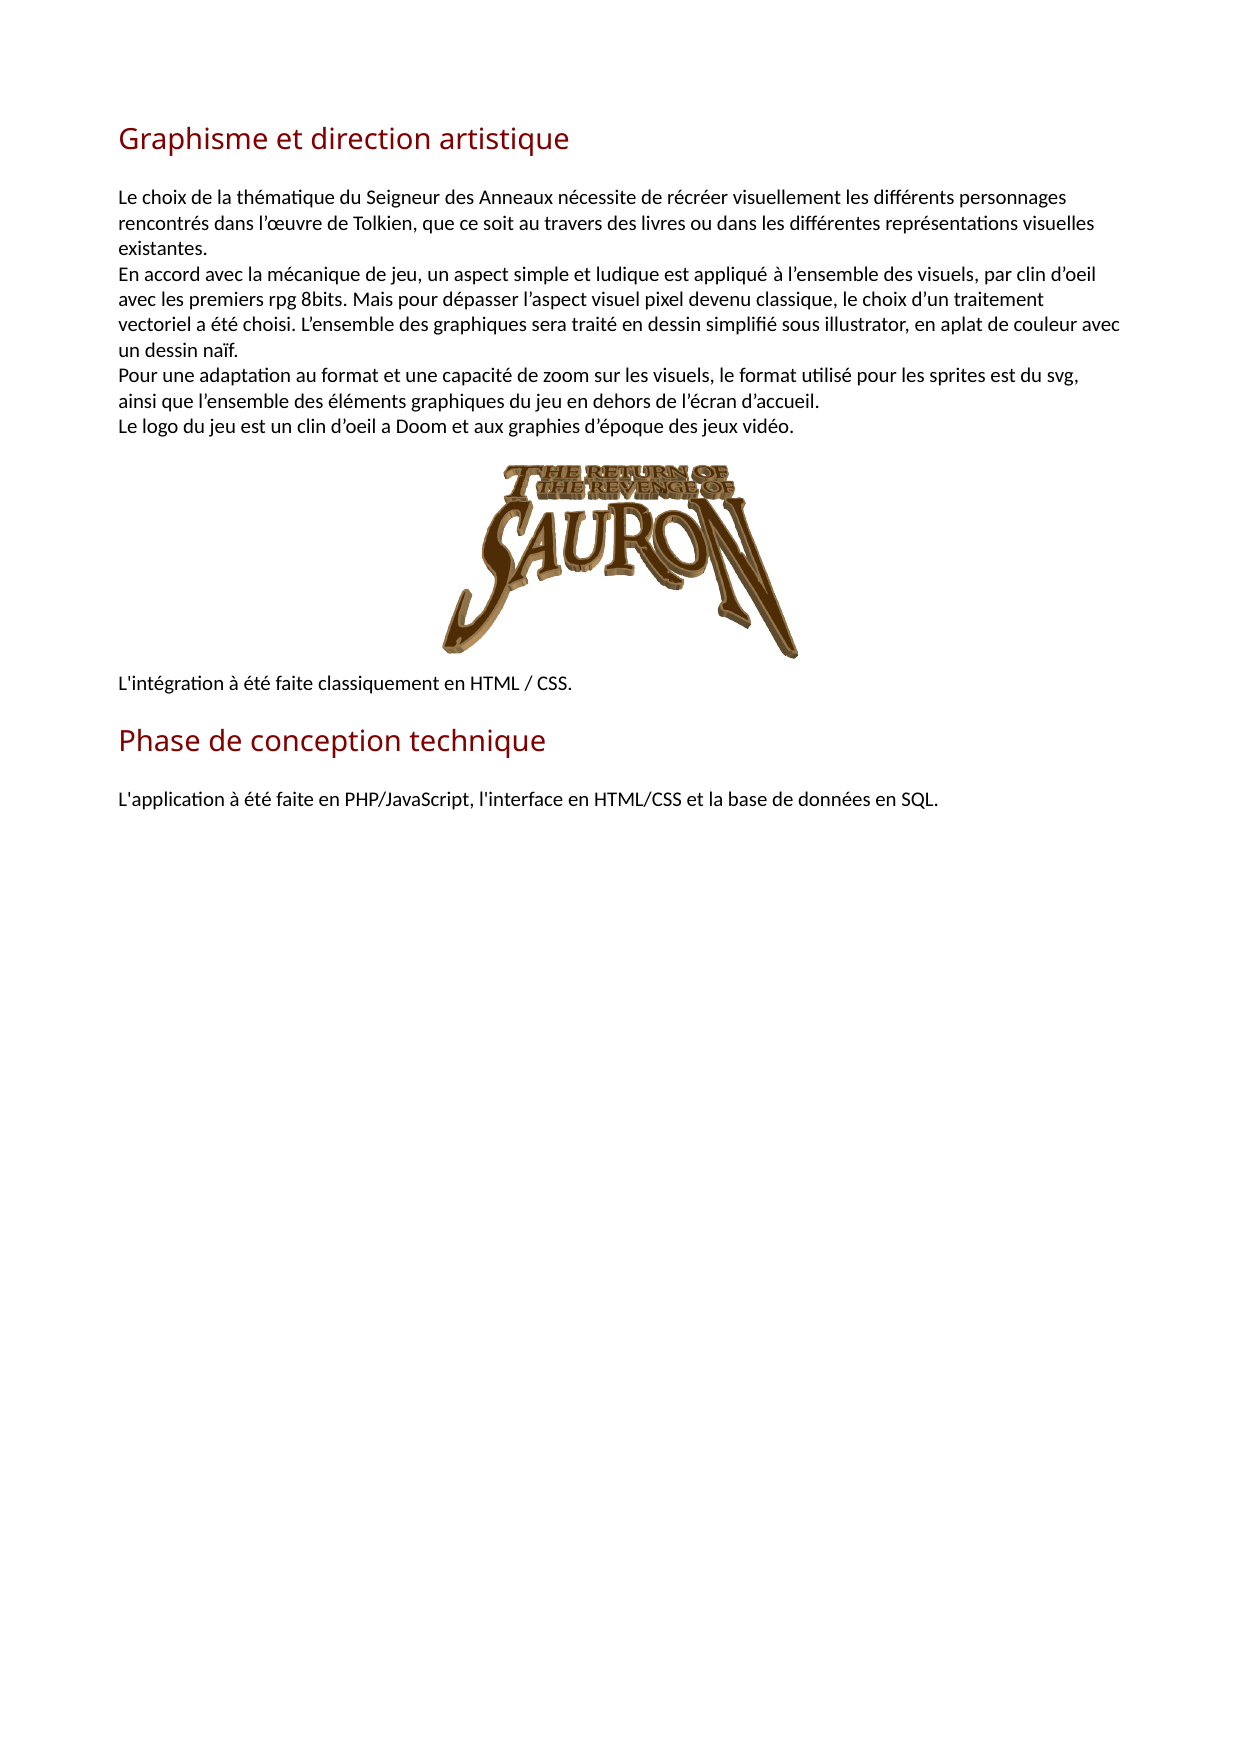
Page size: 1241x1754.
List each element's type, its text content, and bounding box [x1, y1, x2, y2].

text Pour une adaptation au format et une capacité de zoom sur les visuels, le format utilisé pour les sprites est du svg, ainsi que l’ensemble des éléments graphiques du jeu en dehors de l’écran d’accueil. [118, 362, 1122, 413]
text Graphisme et direction artistique [118, 118, 1122, 158]
text Phase de conception technique [118, 721, 1122, 760]
text En accord avec la mécanique de jeu, un aspect simple et ludique est appliqué à l’ensemble des visuels, par clin d’oeil avec les premiers rpg 8bits. Mais pour dépasser l’aspect visuel pixel devenu classique, le choix d’un traitement vectoriel a été choisi. L’ensemble des graphiques sera traité en dessin simplifié sous illustrator, en aplat de couleur avec un dessin naïf. [118, 261, 1122, 362]
text L'intégration à été faite classiquement en HTML / CSS. [118, 670, 1122, 695]
text Le choix de la thématique du Seigneur des Anneaux nécessite de récréer visuellement les différents personnages rencontrés dans l’œuvre de Tolkien, que ce soit au travers des livres ou dans les différentes représentations visuelles existantes. [118, 184, 1122, 261]
text L'application à été faite en PHP/JavaScript, l'interface en HTML/CSS et la base de données en SQL. [118, 786, 1122, 811]
text Le logo du jeu est un clin d’oeil a Doom et aux graphies d’époque des jeux vidéo. [118, 413, 1122, 439]
picture [442, 465, 798, 659]
